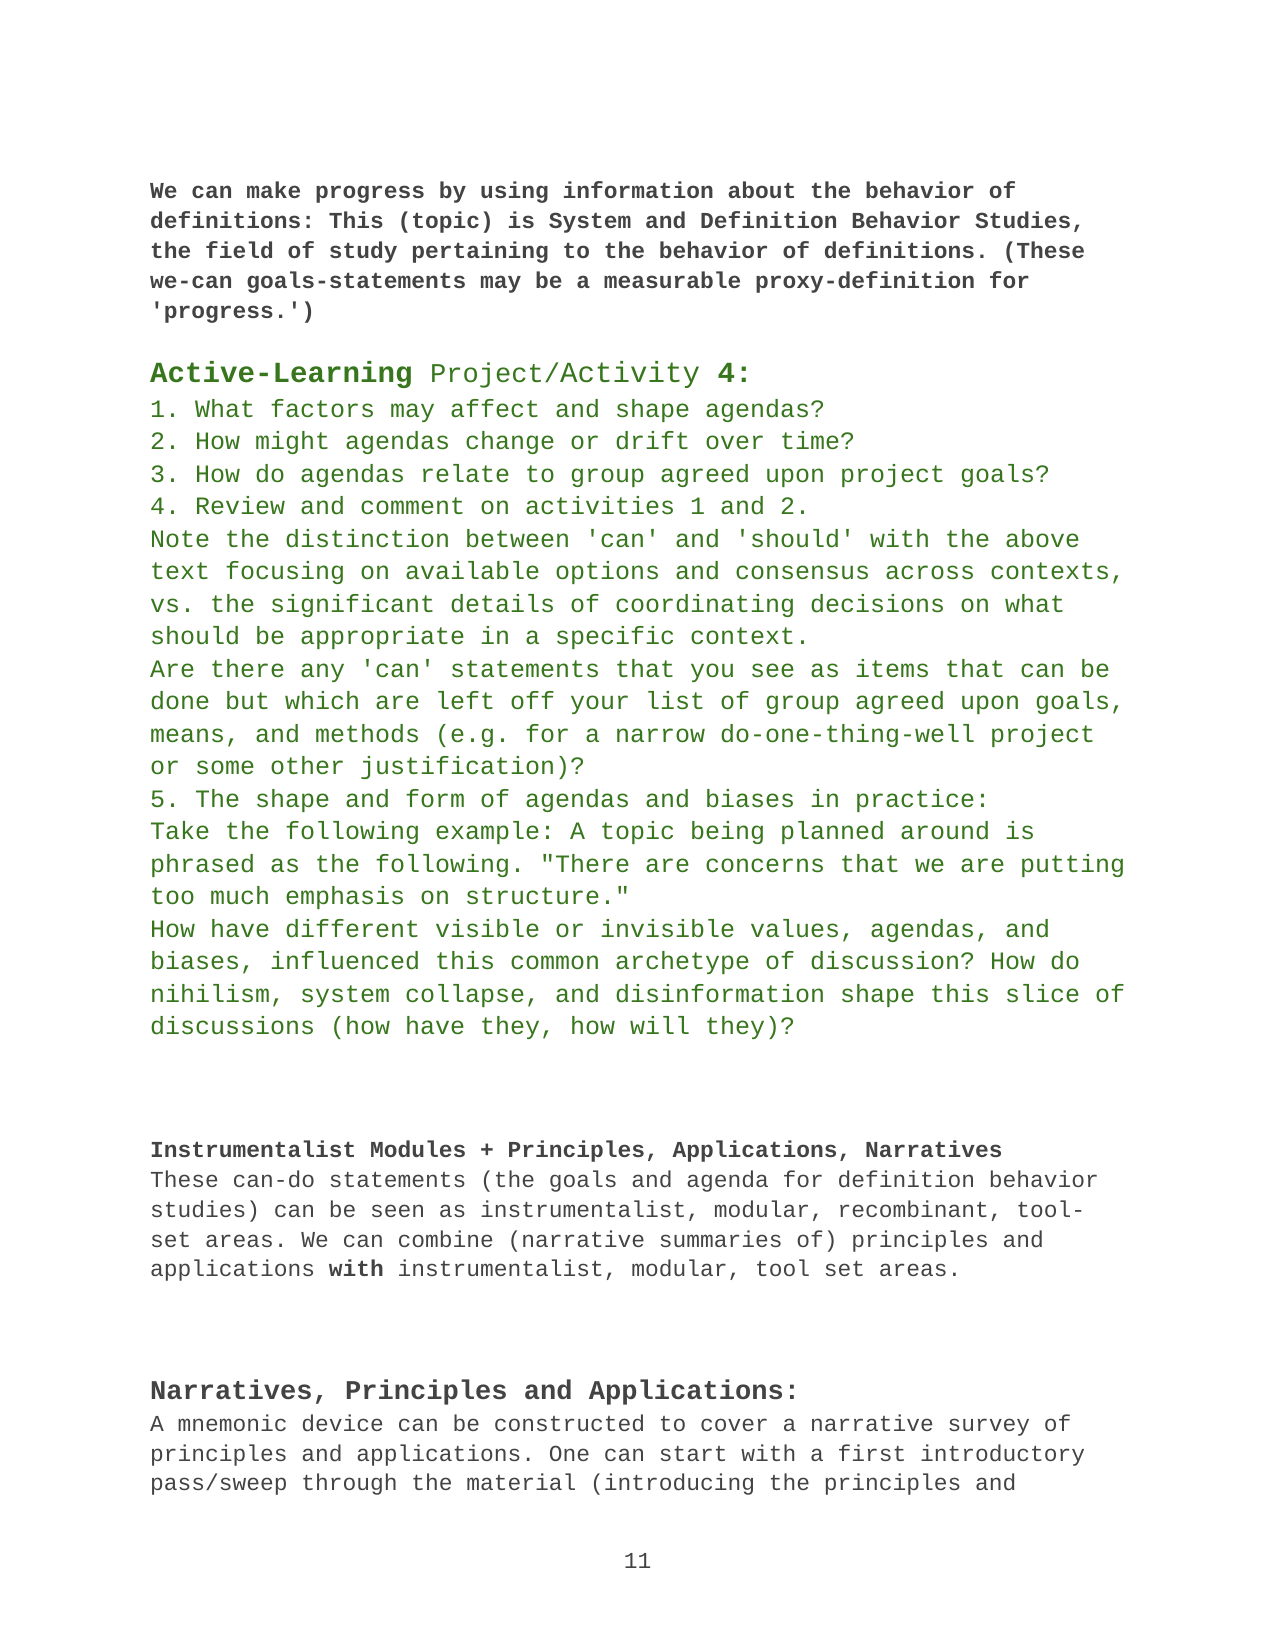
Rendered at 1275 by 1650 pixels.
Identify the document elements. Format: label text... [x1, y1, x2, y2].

text Narratives, Principles and Applications: [150, 1377, 1125, 1408]
text Instrumentalist Modules + Principles, Applications, Narratives [150, 1138, 1125, 1164]
text A mnemonic device can be constructed to cover a narrative survey of principles and applications. One can start with a first introductory pass/sweep through the material (introducing the principles and [150, 1412, 1125, 1498]
text 1. What factors may affect and shape agendas? [150, 396, 1125, 425]
text Note the distinction between 'can' and 'should' with the above text focusing on available options and consensus across contexts, vs. the significant details of coordinating decisions on what should be appropriate in a specific context. [150, 526, 1125, 652]
text Active-Learning Project/Activity 4: [150, 358, 1125, 392]
text 3. How do agendas relate to group agreed upon project goals? [150, 461, 1125, 490]
text 4. Review and comment on activities 1 and 2. [150, 494, 1125, 522]
text We can make progress by using information about the behavior of definitions: This (topic) is System and Definition Behavior Studies, the field of study pertaining to the behavior of definitions. (These we-can goals-statements may be a measurable proxy-definition for 'progress.') [150, 180, 1125, 325]
text Take the following example: A topic being planned around is phrased as the following. "There are concerns that we are putting too much emphasis on structure." [150, 819, 1125, 912]
text 2. How might agendas change or drift over time? [150, 429, 1125, 457]
text How have different visible or invisible values, agendas, and biases, influenced this common archetype of discussion? How do nihilism, system collapse, and disinformation shape this slice of discussions (how have they, how will they)? [150, 916, 1125, 1042]
text These can-do statements (the goals and agenda for definition behavior studies) can be seen as instrumentalist, modular, recombinant, tool-set areas. We can combine (narrative summaries of) principles and applications with instrumentalist, modular, tool set areas. [150, 1168, 1125, 1284]
text 5. The shape and form of agendas and biases in practice: [150, 786, 1125, 815]
text Are there any 'can' statements that you see as items that can be done but which are left off your list of group agreed upon goals, means, and methods (e.g. for a narrow do-one-thing-well project or some other justification)? [150, 656, 1125, 782]
